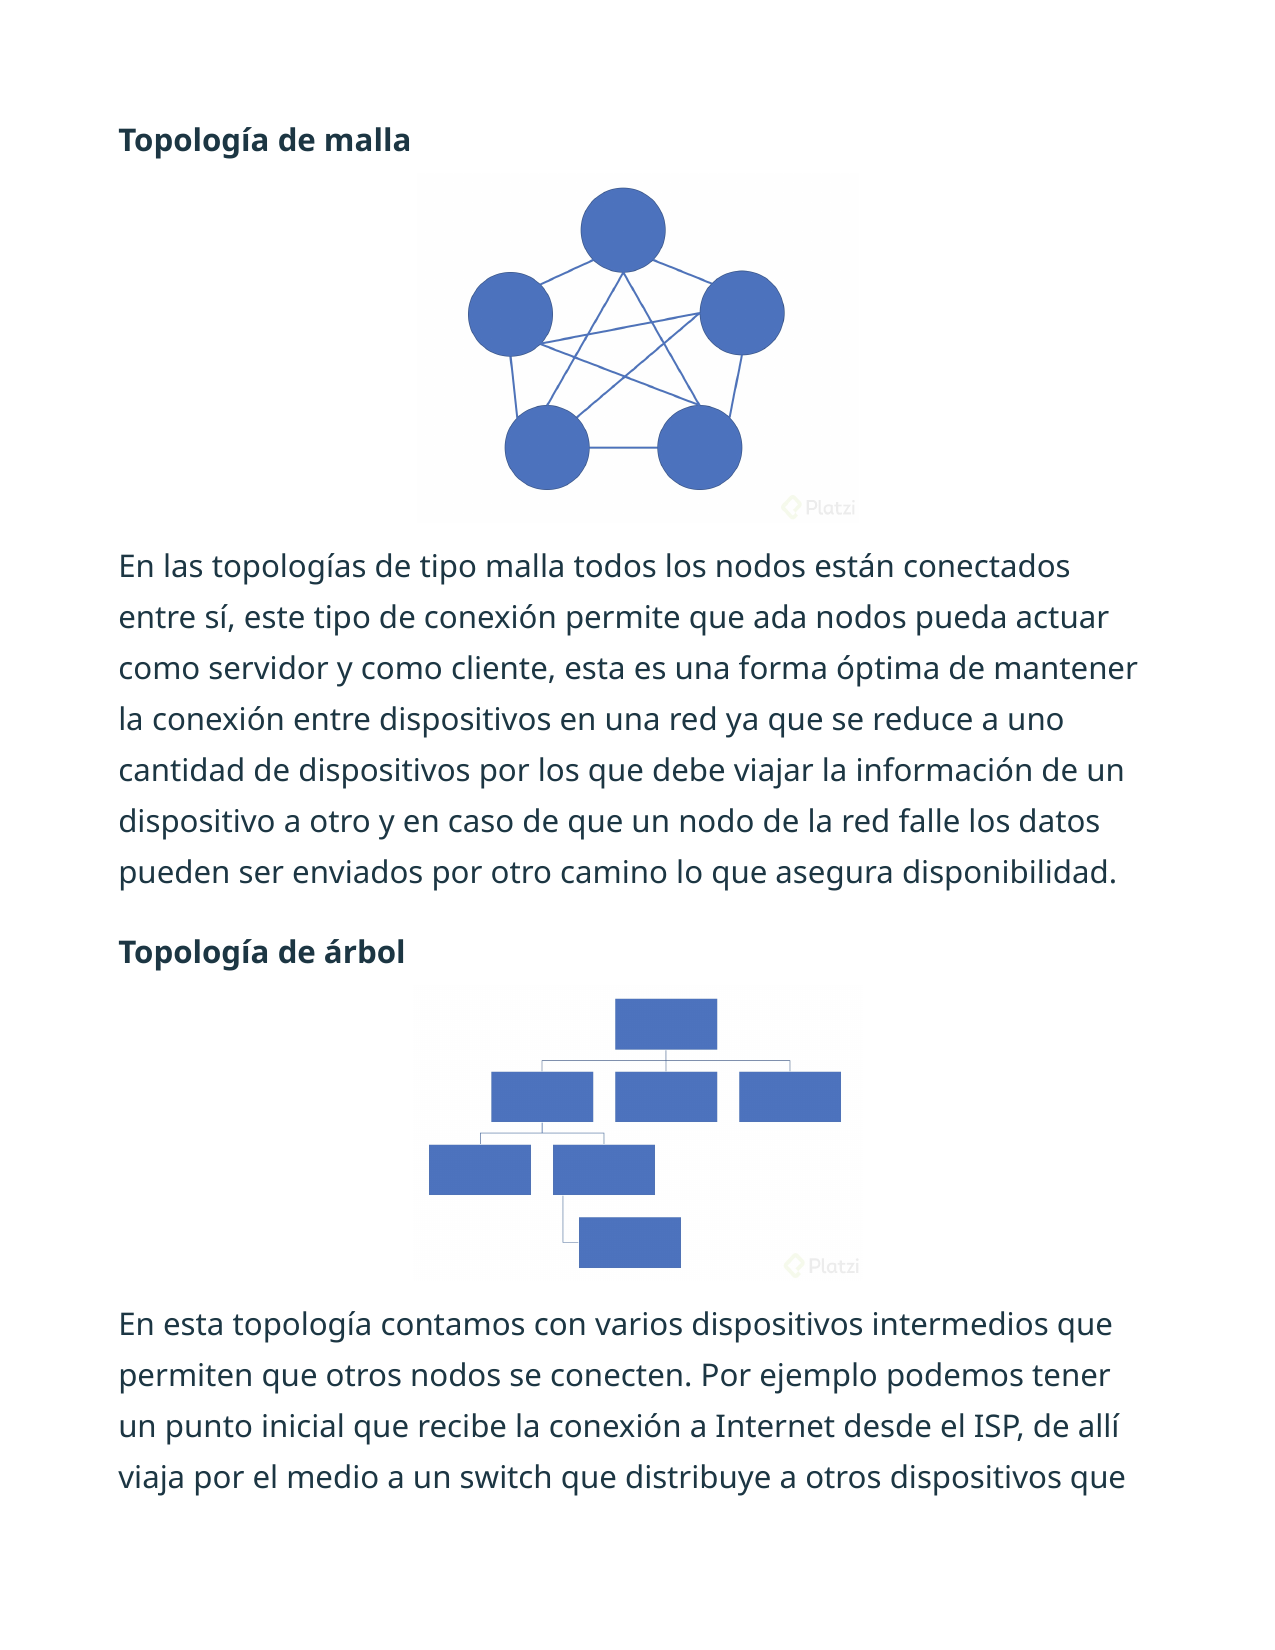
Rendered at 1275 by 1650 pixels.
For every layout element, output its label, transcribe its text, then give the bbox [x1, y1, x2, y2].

subtitle Topología de malla [118, 118, 1157, 161]
text En las topologías de tipo malla todos los nodos están conectados entre sí, este tipo de conexión permite que ada nodos pueda actuar como servidor y como cliente, esta es una forma óptima de mantener la conexión entre dispositivos en una red ya que se reduce a uno cantidad de dispositivos por los que debe viajar la información de un dispositivo a otro y en caso de que un nodo de la red falle los datos pueden ser enviados por otro camino lo que asegura disponibilidad. [118, 544, 1157, 893]
subtitle Topología de árbol [118, 930, 1157, 973]
picture [412, 985, 863, 1281]
text En esta topología contamos con varios dispositivos intermedios que permiten que otros nodos se conecten. Por ejemplo podemos tener un punto inicial que recibe la conexión a Internet desde el ISP, de allí viaja por el medio a un switch que distribuye a otros dispositivos que [118, 1302, 1157, 1498]
picture [416, 173, 859, 523]
